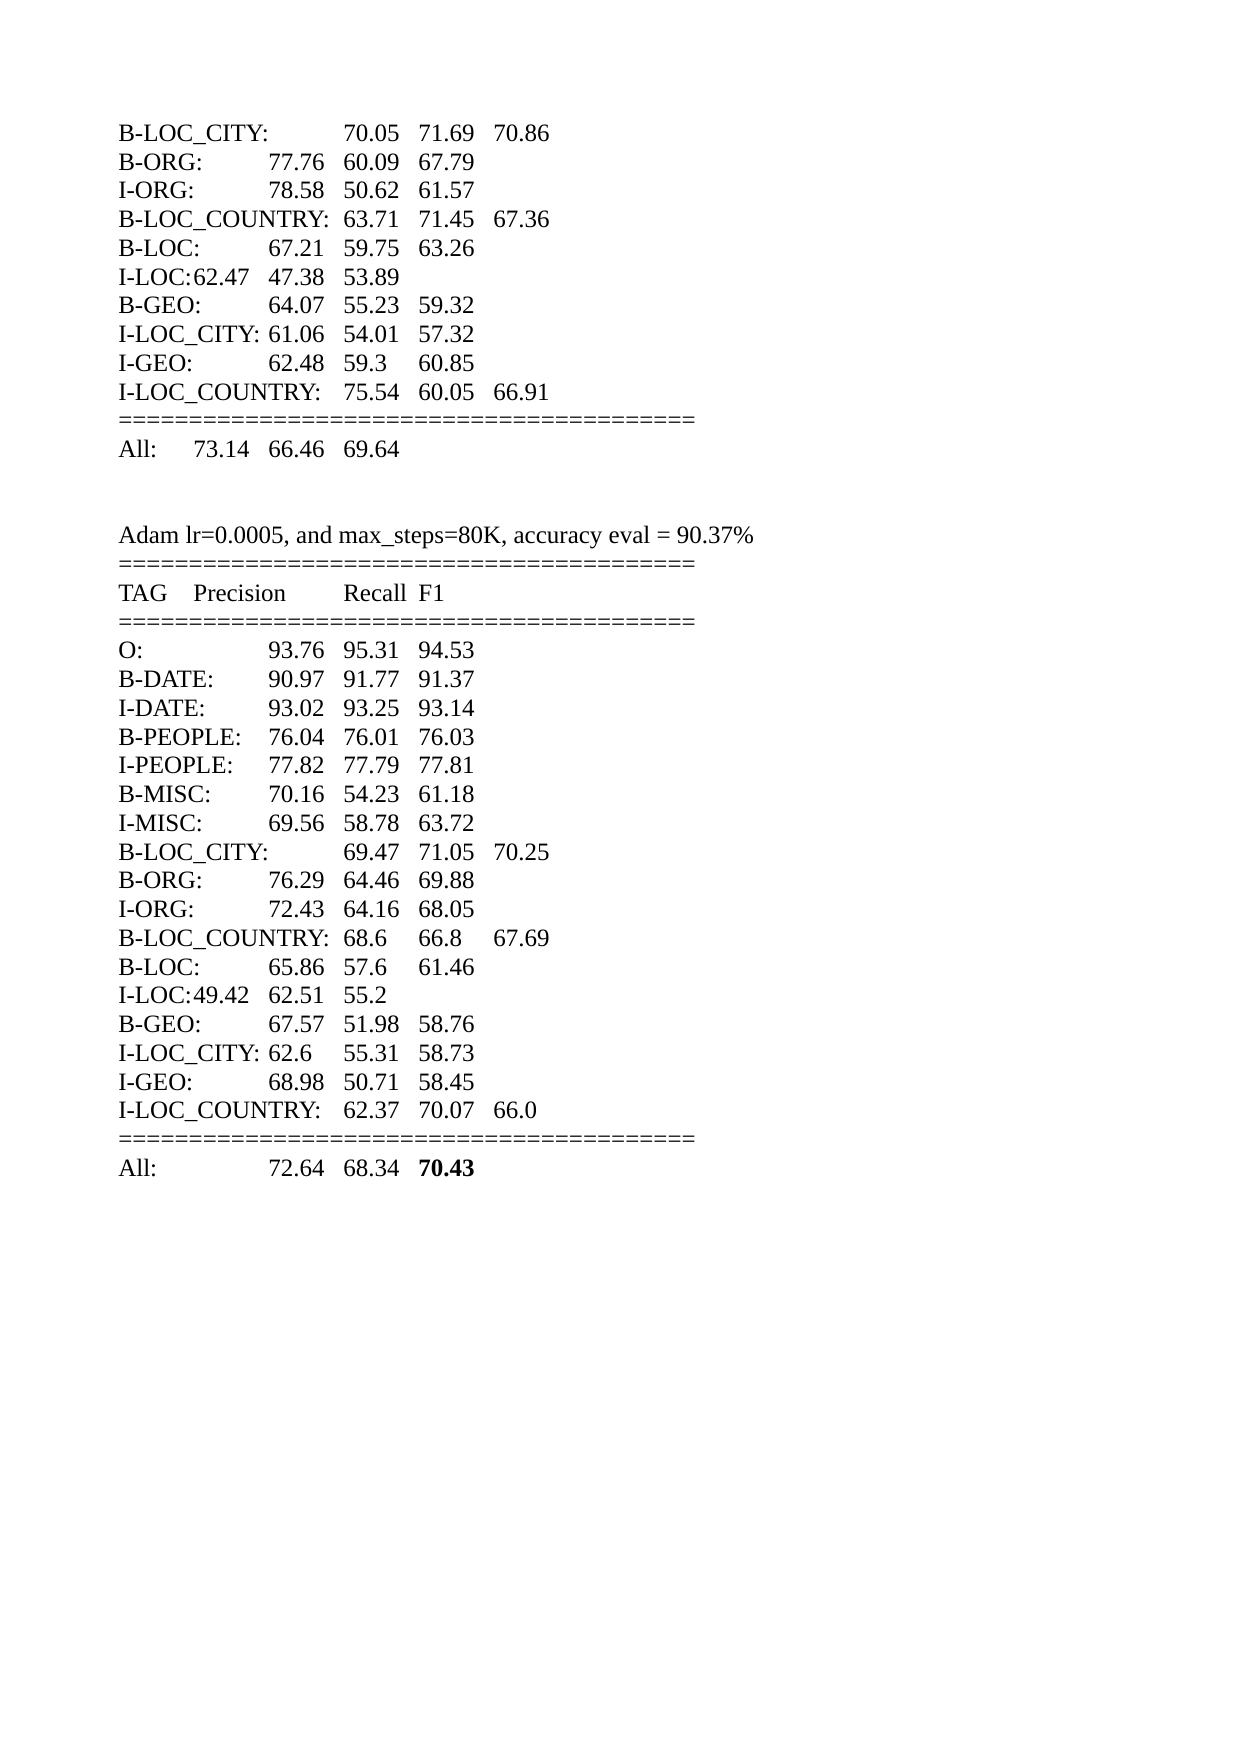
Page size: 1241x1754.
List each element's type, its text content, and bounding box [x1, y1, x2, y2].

text I-LOC_CITY: 61.06 54.01 57.32 [118, 319, 1122, 348]
text B-LOC_CITY: 69.47 71.05 70.25 [118, 837, 1122, 866]
text ========================================= [118, 1124, 1122, 1153]
text I-GEO: 68.98 50.71 58.45 [118, 1067, 1122, 1096]
text I-LOC_CITY: 62.6 55.31 58.73 [118, 1038, 1122, 1067]
text I-LOC_COUNTRY: 62.37 70.07 66.0 [118, 1096, 1122, 1124]
text ========================================= [118, 607, 1122, 636]
text All: 72.64 68.34 70.43 [118, 1153, 1122, 1182]
text O: 93.76 95.31 94.53 [118, 636, 1122, 664]
text All: 73.14 66.46 69.64 [118, 434, 1122, 463]
text I-LOC: 49.42 62.51 55.2 [118, 981, 1122, 1009]
text I-PEOPLE: 77.82 77.79 77.81 [118, 751, 1122, 779]
text B-ORG: 77.76 60.09 67.79 [118, 147, 1122, 176]
text B-ORG: 76.29 64.46 69.88 [118, 866, 1122, 894]
text B-LOC: 67.21 59.75 63.26 [118, 233, 1122, 262]
text I-GEO: 62.48 59.3 60.85 [118, 348, 1122, 377]
text B-DATE: 90.97 91.77 91.37 [118, 664, 1122, 693]
text I-ORG: 72.43 64.16 68.05 [118, 894, 1122, 923]
text ========================================= [118, 406, 1122, 434]
text I-LOC: 62.47 47.38 53.89 [118, 262, 1122, 291]
text I-MISC: 69.56 58.78 63.72 [118, 808, 1122, 837]
text ========================================= [118, 549, 1122, 578]
text B-LOC_COUNTRY: 63.71 71.45 67.36 [118, 204, 1122, 233]
text B-MISC: 70.16 54.23 61.18 [118, 779, 1122, 808]
text I-ORG: 78.58 50.62 61.57 [118, 176, 1122, 204]
text B-LOC_COUNTRY: 68.6 66.8 67.69 [118, 923, 1122, 952]
text I-LOC_COUNTRY: 75.54 60.05 66.91 [118, 377, 1122, 406]
text B-LOC: 65.86 57.6 61.46 [118, 952, 1122, 981]
text B-PEOPLE: 76.04 76.01 76.03 [118, 722, 1122, 751]
text B-LOC_CITY: 70.05 71.69 70.86 [118, 118, 1122, 147]
text I-DATE: 93.02 93.25 93.14 [118, 693, 1122, 722]
text Adam lr=0.0005, and max_steps=80K, accuracy eval = 90.37% [118, 521, 1122, 549]
text B-GEO: 64.07 55.23 59.32 [118, 291, 1122, 319]
text TAG Precision Recall F1 [118, 578, 1122, 607]
text B-GEO: 67.57 51.98 58.76 [118, 1009, 1122, 1038]
